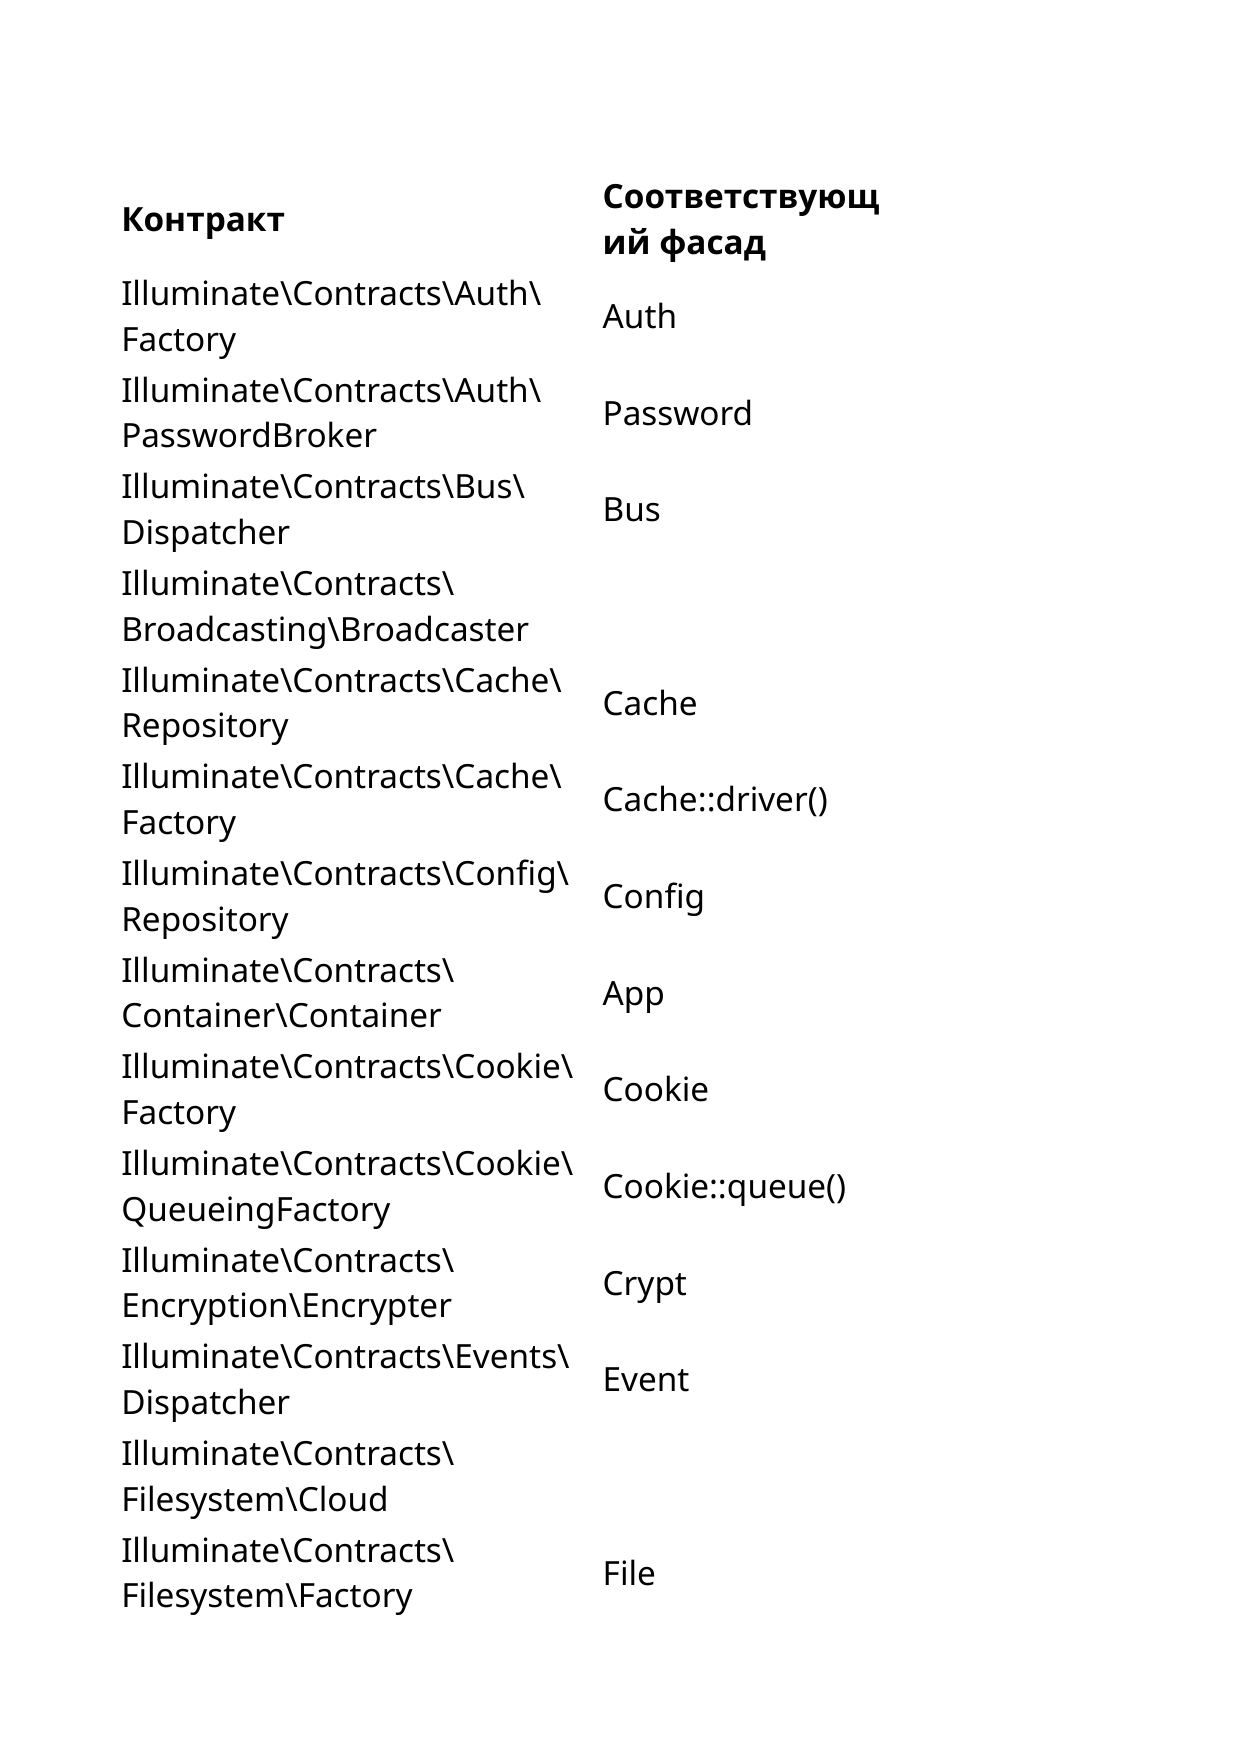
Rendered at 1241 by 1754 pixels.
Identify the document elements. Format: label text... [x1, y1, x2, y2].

table_cell Illuminate\Contracts\Container\Container [118, 944, 599, 1040]
table_cell Illuminate\Contracts\Filesystem\Factory [118, 1524, 599, 1620]
table_cell [600, 557, 897, 654]
table_cell Cache::driver() [600, 750, 897, 847]
table_cell Auth [600, 267, 897, 364]
table_header Контракт [118, 170, 599, 267]
table_cell Illuminate\Contracts\Bus\Dispatcher [118, 460, 599, 557]
table_cell Illuminate\Contracts\Encryption\Encrypter [118, 1234, 599, 1330]
table_header Соответствующий фасад [600, 170, 897, 267]
table_cell Illuminate\Contracts\Cache\Repository [118, 654, 599, 750]
table_cell Illuminate\Contracts\Events\Dispatcher [118, 1330, 599, 1427]
table_cell [600, 1427, 897, 1524]
table_cell Illuminate\Contracts\Filesystem\Cloud [118, 1427, 599, 1524]
table_cell Password [600, 364, 897, 460]
table_cell Cache [600, 654, 897, 750]
table_cell Cookie::queue() [600, 1137, 897, 1234]
table_cell Illuminate\Contracts\Auth\Factory [118, 267, 599, 364]
table_cell Illuminate\Contracts\Config\Repository [118, 847, 599, 944]
table_cell Config [600, 847, 897, 944]
table_cell Illuminate\Contracts\Cookie\QueueingFactory [118, 1137, 599, 1234]
table_cell Crypt [600, 1234, 897, 1330]
table_cell Illuminate\Contracts\Broadcasting\Broadcaster [118, 557, 599, 654]
table_cell Illuminate\Contracts\Cookie\Factory [118, 1040, 599, 1137]
table_cell Illuminate\Contracts\Cache\Factory [118, 750, 599, 847]
table_cell File [600, 1524, 897, 1620]
table_cell App [600, 944, 897, 1040]
table_cell Bus [600, 460, 897, 557]
table_cell Cookie [600, 1040, 897, 1137]
table_cell Illuminate\Contracts\Auth\PasswordBroker [118, 364, 599, 460]
table_cell Event [600, 1330, 897, 1427]
